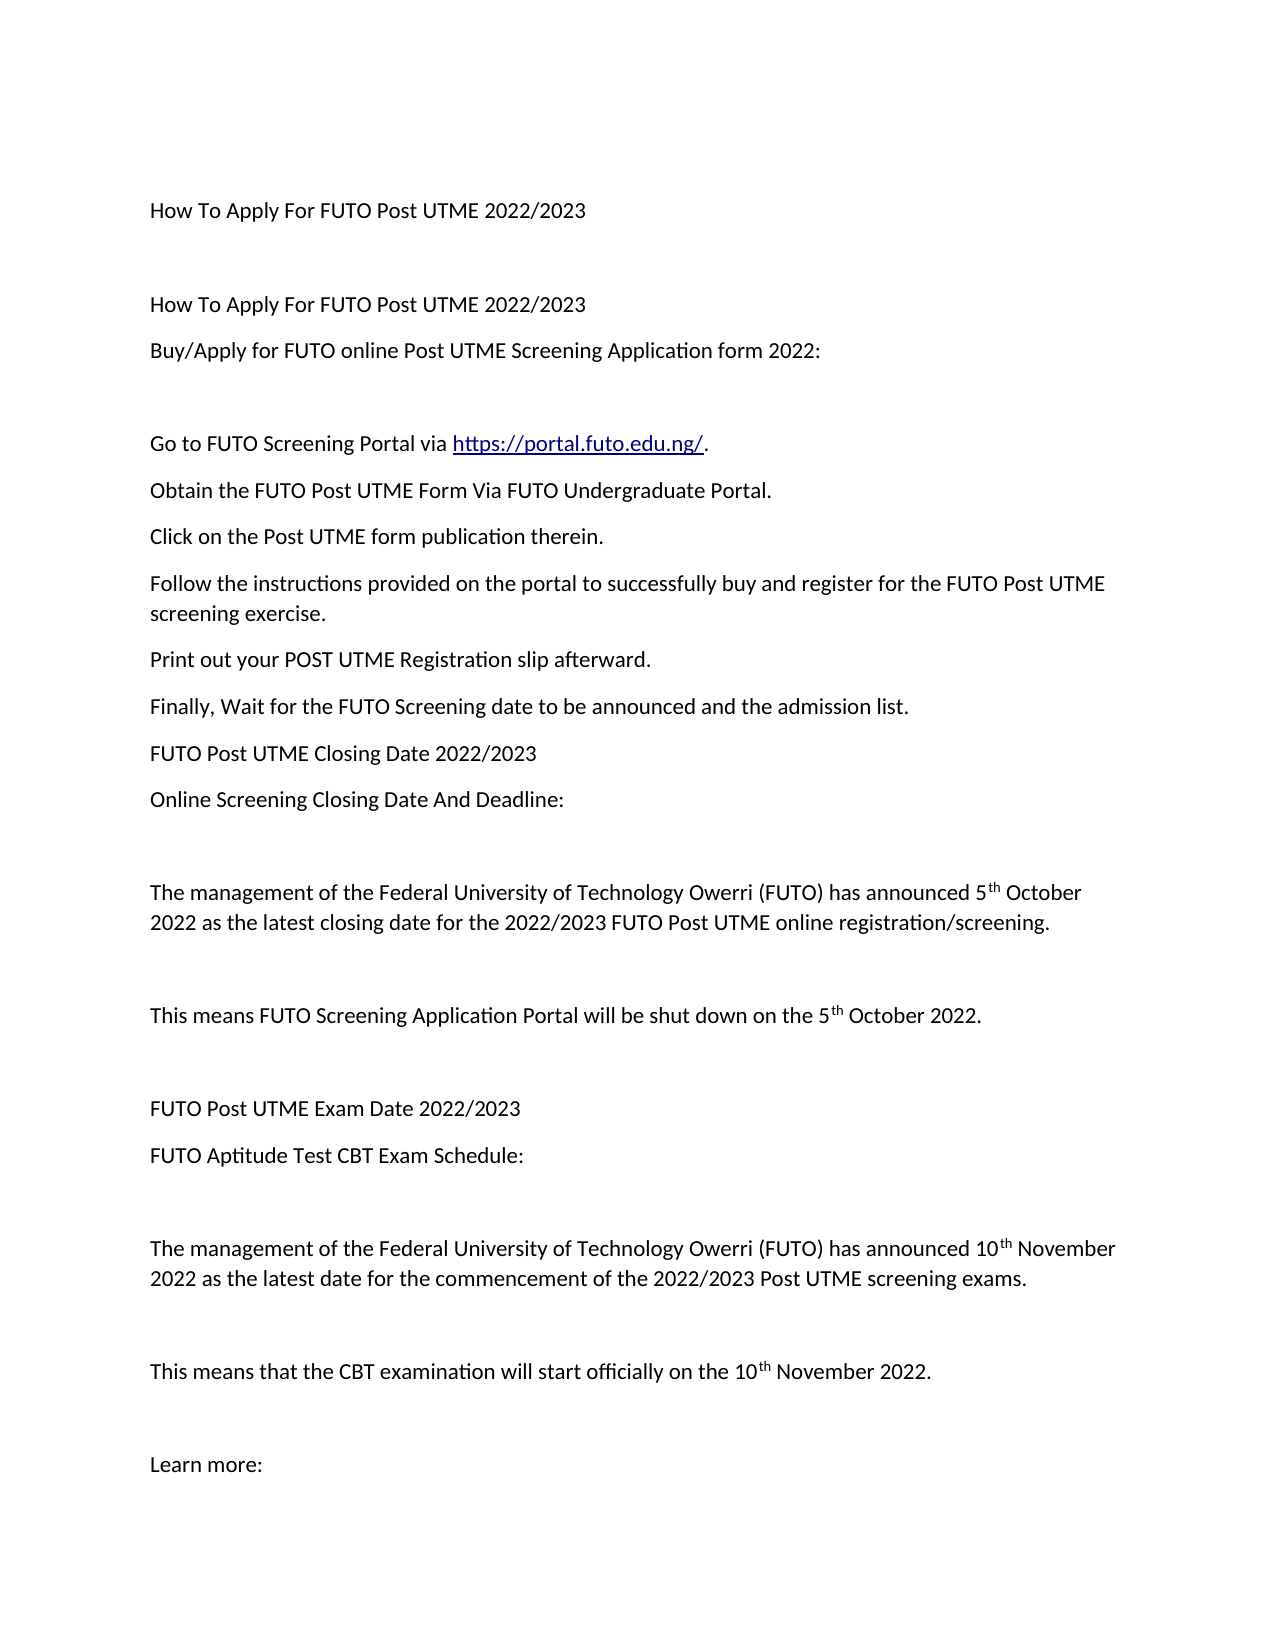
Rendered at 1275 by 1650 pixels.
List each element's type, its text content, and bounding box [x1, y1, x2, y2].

text The management of the Federal University of Technology Owerri (FUTO) has announced 5th October 2022 as the latest closing date for the 2022/2023 FUTO Post UTME online registration/screening. [150, 878, 1125, 936]
text Obtain the FUTO Post UTME Form Via FUTO Undergraduate Portal. [150, 476, 1125, 504]
text How To Apply For FUTO Post UTME 2022/2023 [150, 290, 1125, 318]
text Click on the Post UTME form publication therein. [150, 522, 1125, 551]
text This means FUTO Screening Application Portal will be shut down on the 5th October 2022. [150, 1001, 1125, 1029]
text The management of the Federal University of Technology Owerri (FUTO) has announced 10th November 2022 as the latest date for the commencement of the 2022/2023 Post UTME screening exams. [150, 1234, 1125, 1292]
text Go to FUTO Screening Portal via https://portal.futo.edu.ng/. [150, 429, 1125, 457]
text This means that the CBT examination will start officially on the 10th November 2022. [150, 1357, 1125, 1385]
text Print out your POST UTME Registration slip afterward. [150, 646, 1125, 673]
text Learn more: [150, 1450, 1125, 1478]
text FUTO Post UTME Exam Date 2022/2023 [150, 1094, 1125, 1122]
text Finally, Wait for the FUTO Screening date to be announced and the admission list. [150, 692, 1125, 720]
text Follow the instructions provided on the portal to successfully buy and register for the FUTO Post UTME screening exercise. [150, 569, 1125, 627]
text FUTO Post UTME Closing Date 2022/2023 [150, 739, 1125, 767]
text How To Apply For FUTO Post UTME 2022/2023 [150, 197, 1125, 224]
text Buy/Apply for FUTO online Post UTME Screening Application form 2022: [150, 336, 1125, 364]
text Online Screening Closing Date And Deadline: [150, 785, 1125, 813]
text FUTO Aptitude Test CBT Exam Schedule: [150, 1141, 1125, 1169]
